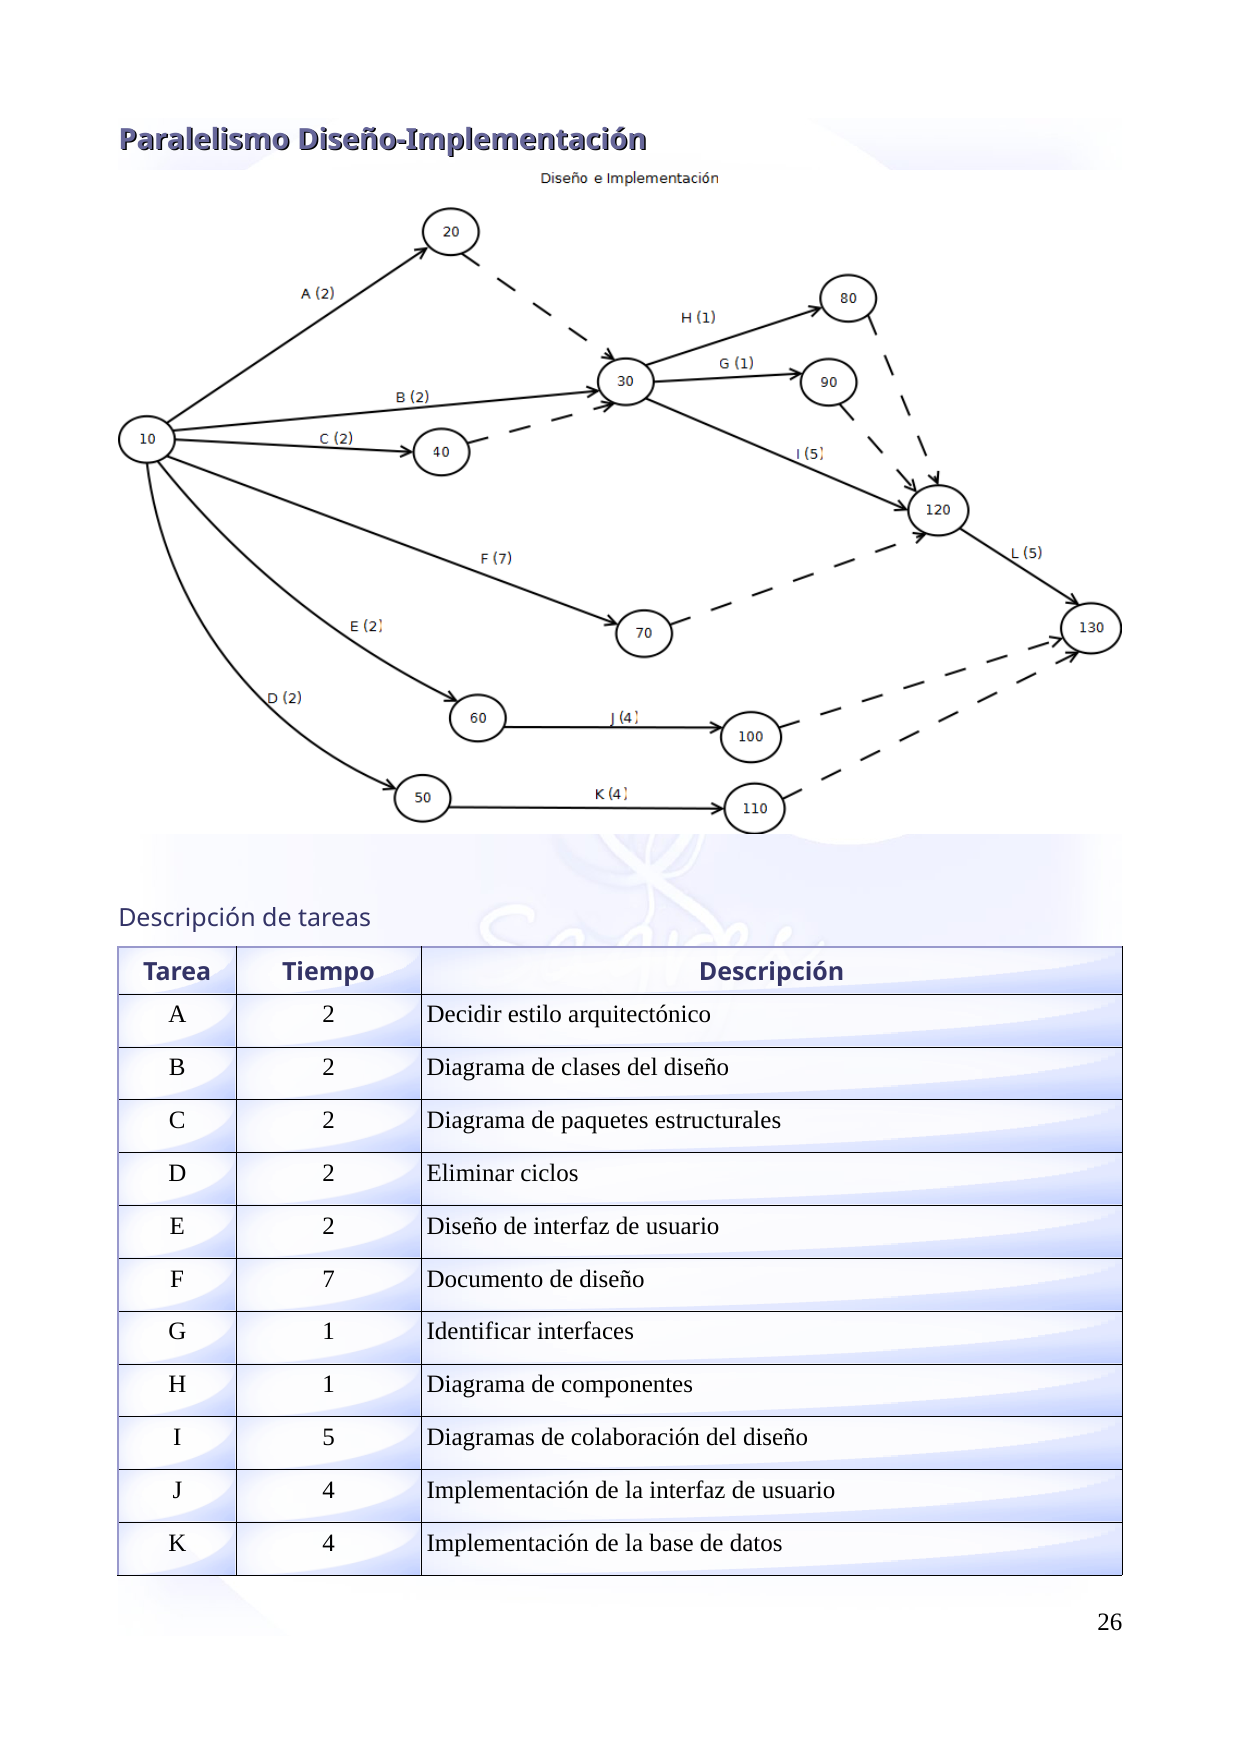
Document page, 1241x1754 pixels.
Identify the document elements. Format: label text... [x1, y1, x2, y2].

table_cell J [119, 1470, 236, 1522]
table_cell 2 [237, 1100, 421, 1152]
table_cell B [119, 1048, 236, 1099]
table_cell Diagrama de clases del diseño [422, 1048, 1122, 1099]
table_cell I [119, 1417, 236, 1469]
picture [118, 158, 1122, 899]
table_cell C [119, 1100, 236, 1152]
table_cell F [119, 1259, 236, 1311]
table_cell 4 [237, 1470, 421, 1522]
table_cell Implementación de la base de datos [422, 1523, 1122, 1575]
table_cell Decidir estilo arquitectónico [422, 995, 1122, 1047]
table_cell Eliminar ciclos [422, 1153, 1122, 1205]
table_cell Diagramas de colaboración del diseño [422, 1417, 1122, 1469]
table_cell 2 [237, 1048, 421, 1099]
subtitle Paralelismo Diseño-Implementación [118, 118, 1122, 158]
table_cell 1 [237, 1312, 421, 1363]
table_cell D [119, 1153, 236, 1205]
picture [118, 934, 1122, 946]
table_cell 5 [237, 1417, 421, 1469]
picture [118, 1576, 1122, 1636]
table_cell 2 [237, 1206, 421, 1258]
table_header Descripción [422, 948, 1122, 994]
table_cell Diagrama de paquetes estructurales [422, 1100, 1122, 1152]
table_cell G [119, 1312, 236, 1363]
table_cell A [119, 995, 236, 1047]
table_cell 2 [237, 1153, 421, 1205]
table_header Tarea [119, 948, 236, 994]
table_cell 2 [237, 995, 421, 1047]
table_cell Diseño de interfaz de usuario [422, 1206, 1122, 1258]
table_cell 1 [237, 1365, 421, 1416]
table_cell H [119, 1365, 236, 1416]
table_cell Documento de diseño [422, 1259, 1122, 1311]
subtitle Descripción de tareas [118, 899, 1122, 934]
table_header Tiempo [237, 948, 421, 994]
table_cell E [119, 1206, 236, 1258]
table_cell 7 [237, 1259, 421, 1311]
table_cell Implementación de la interfaz de usuario [422, 1470, 1122, 1522]
table_cell 4 [237, 1523, 421, 1575]
table_cell Identificar interfaces [422, 1312, 1122, 1363]
table_cell K [119, 1523, 236, 1575]
table_cell Diagrama de componentes [422, 1365, 1122, 1416]
